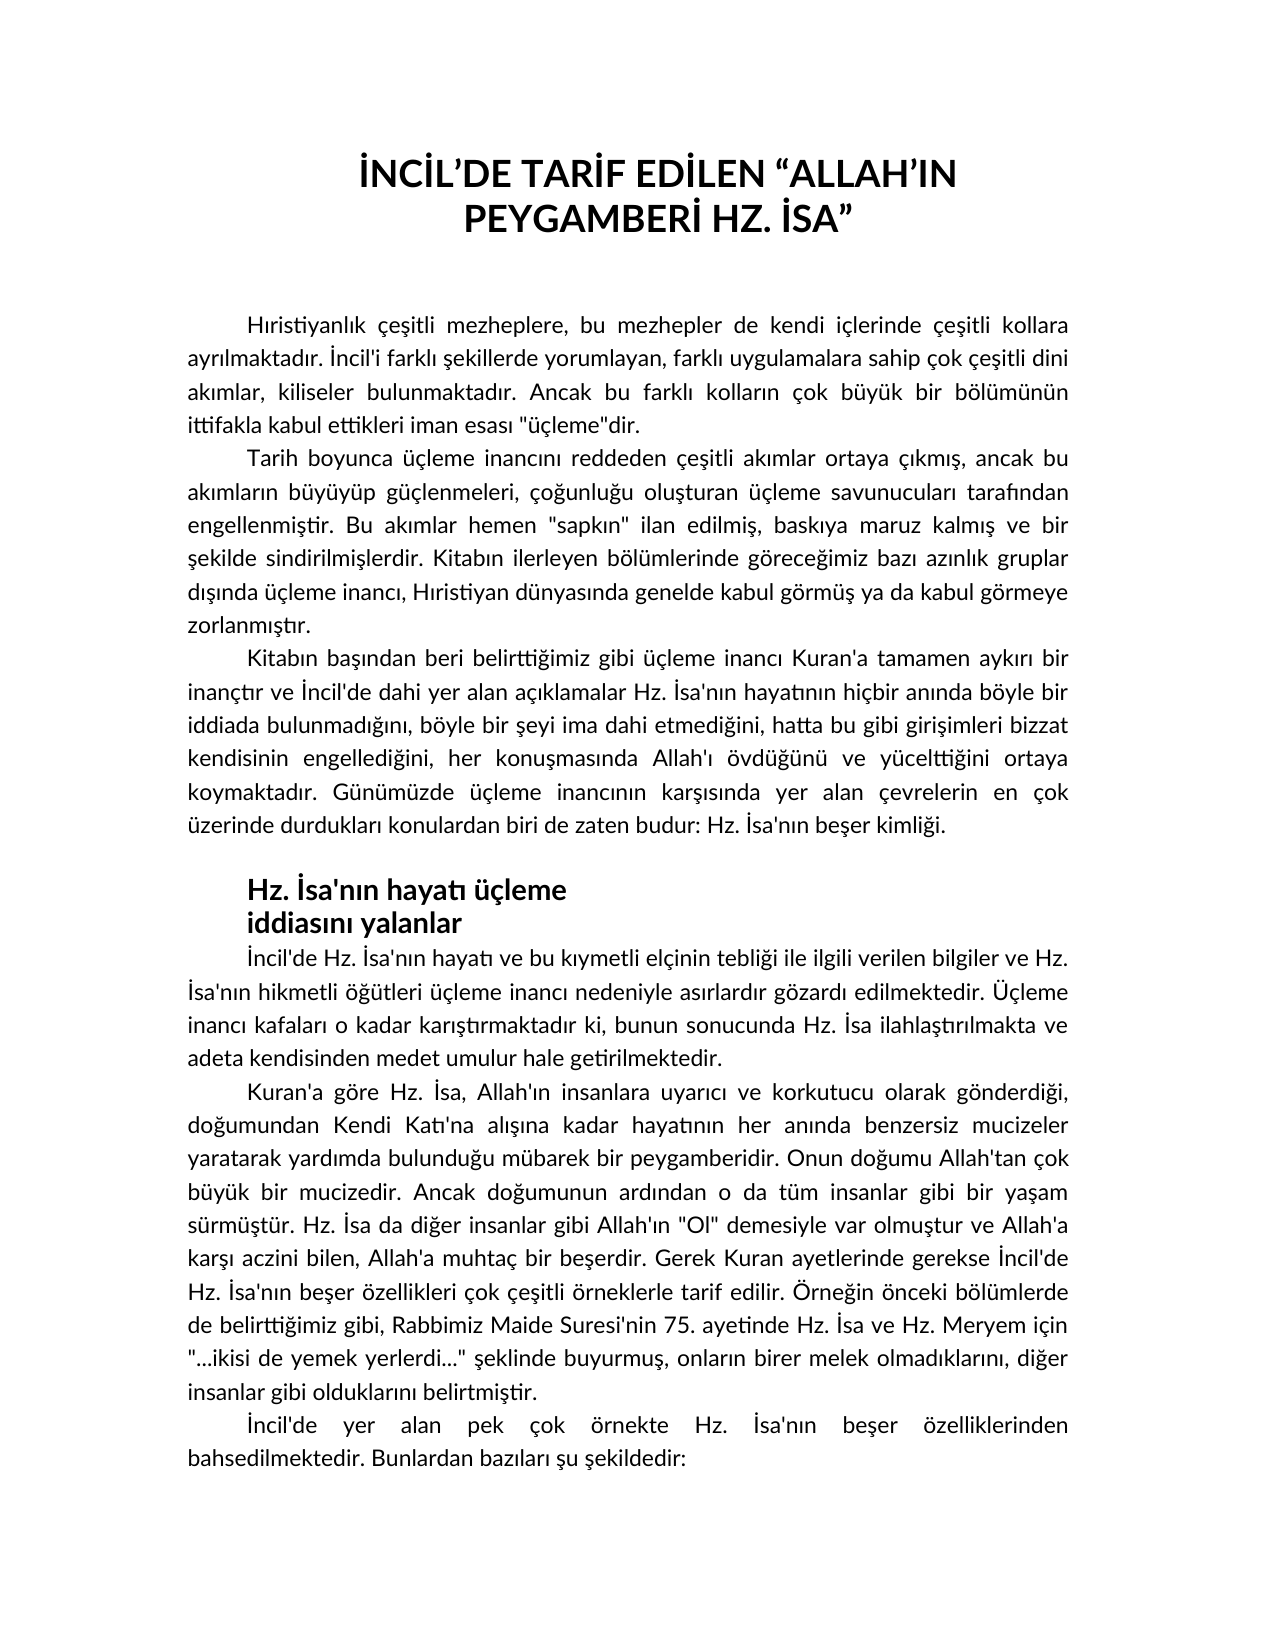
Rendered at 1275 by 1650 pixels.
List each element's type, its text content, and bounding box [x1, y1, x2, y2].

text Kitabın başından beri belirttiğimiz gibi üçleme inancı Kuran'a tamamen aykırı bir inançtır ve İncil'de dahi yer alan açıklamalar Hz. İsa'nın hayatının hiçbir anında böyle bir iddiada bulunmadığını, böyle bir şeyi ima dahi etmediğini, hatta bu gibi girişimleri bizzat kendisinin engellediğini, her konuşmasında Allah'ı övdüğünü ve yücelttiğini ortaya koymaktadır. Günümüzde üçleme inancının karşısında yer alan çevrelerin en çok üzerinde durdukları konulardan biri de zaten budur: Hz. İsa'nın beşer kimliği. [187, 640, 1070, 840]
text Tarih boyunca üçleme inancını reddeden çeşitli akımlar ortaya çıkmış, ancak bu akımların büyüyüp güçlenmeleri, çoğunluğu oluşturan üçleme savunucuları tarafından engellenmiştir. Bu akımlar hemen "sapkın" ilan edilmiş, baskıya maruz kalmış ve bir şekilde sindirilmişlerdir. Kitabın ilerleyen bölümlerinde göreceğimiz bazı azınlık gruplar dışında üçleme inancı, Hıristiyan dünyasında genelde kabul görmüş ya da kabul görmeye zorlanmıştır. [187, 440, 1070, 640]
text iddiasını yalanlar [187, 907, 1070, 940]
text İncil'de yer alan pek çok örnekte Hz. İsa'nın beşer özelliklerinden bahsedilmektedir. Bunlardan bazıları şu şekildedir: [187, 1407, 1070, 1473]
text İncil'de Hz. İsa'nın hayatı ve bu kıymetli elçinin tebliği ile ilgili verilen bilgiler ve Hz. İsa'nın hikmetli öğütleri üçleme inancı nedeniyle asırlardır gözardı edilmektedir. Üçleme inancı kafaları o kadar karıştırmaktadır ki, bunun sonucunda Hz. İsa ilahlaştırılmakta ve adeta kendisinden medet umulur hale getirilmektedir. [187, 940, 1070, 1073]
text İNCİL’DE TARİF EDİLEN “ALLAH’IN PEYGAMBERİ HZ. İSA” [247, 150, 1070, 240]
text Hz. İsa'nın hayatı üçleme [187, 873, 1070, 907]
text Hıristiyanlık çeşitli mezheplere, bu mezhepler de kendi içlerinde çeşitli kollara ayrılmaktadır. İncil'i farklı şekillerde yorumlayan, farklı uygulamalara sahip çok çeşitli dini akımlar, kiliseler bulunmaktadır. Ancak bu farklı kolların çok büyük bir bölümünün ittifakla kabul ettikleri iman esası "üçleme"dir. [187, 307, 1070, 440]
text Kuran'a göre Hz. İsa, Allah'ın insanlara uyarıcı ve korkutucu olarak gönderdiği, doğumundan Kendi Katı'na alışına kadar hayatının her anında benzersiz mucizeler yaratarak yardımda bulunduğu mübarek bir peygamberidir. Onun doğumu Allah'tan çok büyük bir mucizedir. Ancak doğumunun ardından o da tüm insanlar gibi bir yaşam sürmüştür. Hz. İsa da diğer insanlar gibi Allah'ın "Ol" demesiyle var olmuştur ve Allah'a karşı aczini bilen, Allah'a muhtaç bir beşerdir. Gerek Kuran ayetlerinde gerekse İncil'de Hz. İsa'nın beşer özellikleri çok çeşitli örneklerle tarif edilir. Örneğin önceki bölümlerde de belirttiğimiz gibi, Rabbimiz Maide Suresi'nin 75. ayetinde Hz. İsa ve Hz. Meryem için "...ikisi de yemek yerlerdi..." şeklinde buyurmuş, onların birer melek olmadıklarını, diğer insanlar gibi olduklarını belirtmiştir. [187, 1073, 1070, 1407]
